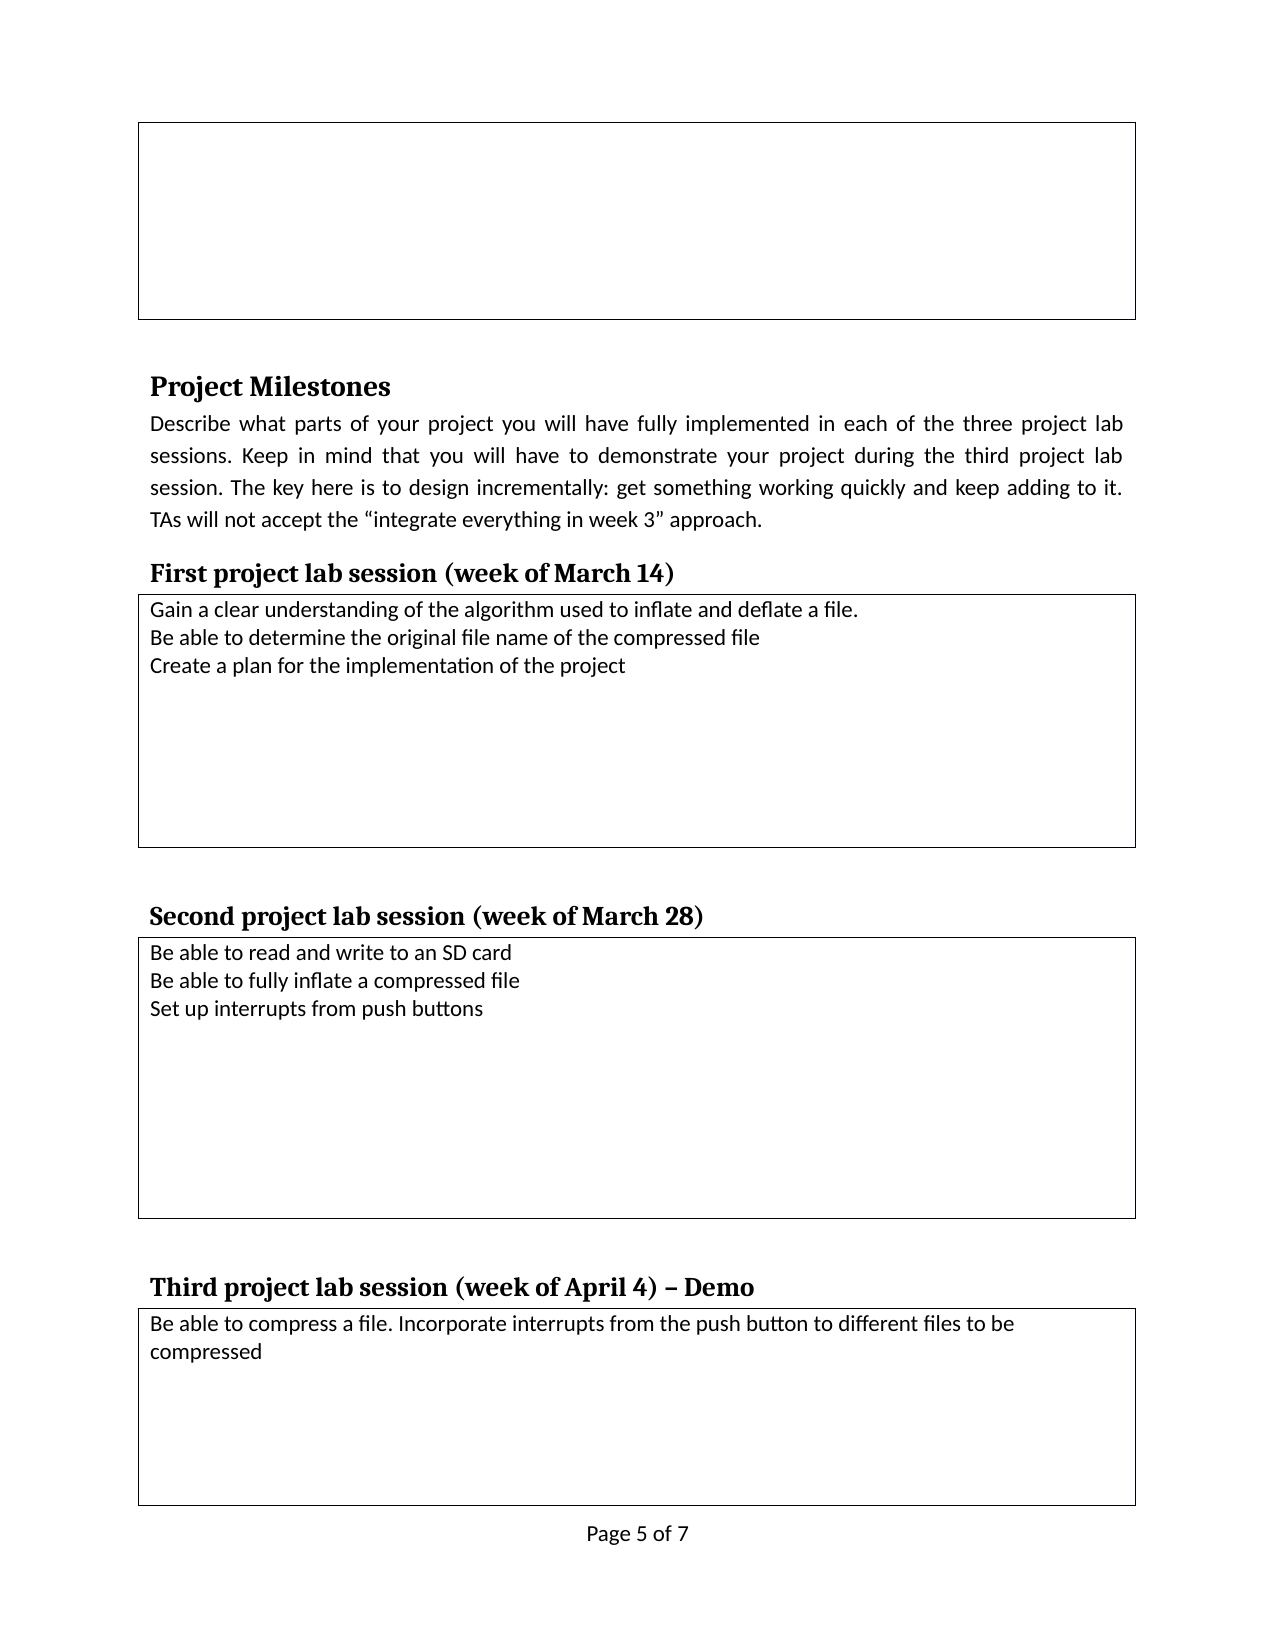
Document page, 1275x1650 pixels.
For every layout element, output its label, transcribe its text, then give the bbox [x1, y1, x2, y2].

text Describe what parts of your project you will have fully implemented in each of the three project lab sessions. Keep in mind that you will have to demonstrate your project during the third project lab session. The key here is to design incrementally: get something working quickly and keep adding to it. TAs will not accept the “integrate everything in week 3” approach. [150, 409, 1125, 533]
table_header Gain a clear understanding of the algorithm used to inflate and deflate a file. Be able to determine the original file name of the compressed file Create a plan for the implementation of the project [139, 595, 1135, 847]
table_header Be able to read and write to an SD card Be able to fully inflate a compressed file Set up interrupts from push buttons [139, 938, 1135, 1218]
subtitle Third project lab session (week of April 4) – Demo [150, 1272, 1125, 1303]
subtitle Project Milestones [150, 370, 1125, 404]
subtitle First project lab session (week of March 14) [150, 558, 1125, 589]
subtitle Second project lab session (week of March 28) [150, 901, 1125, 932]
table_header Be able to compress a file. Incorporate interrupts from the push button to different files to be compressed [139, 1309, 1135, 1505]
table_header [139, 123, 1135, 319]
